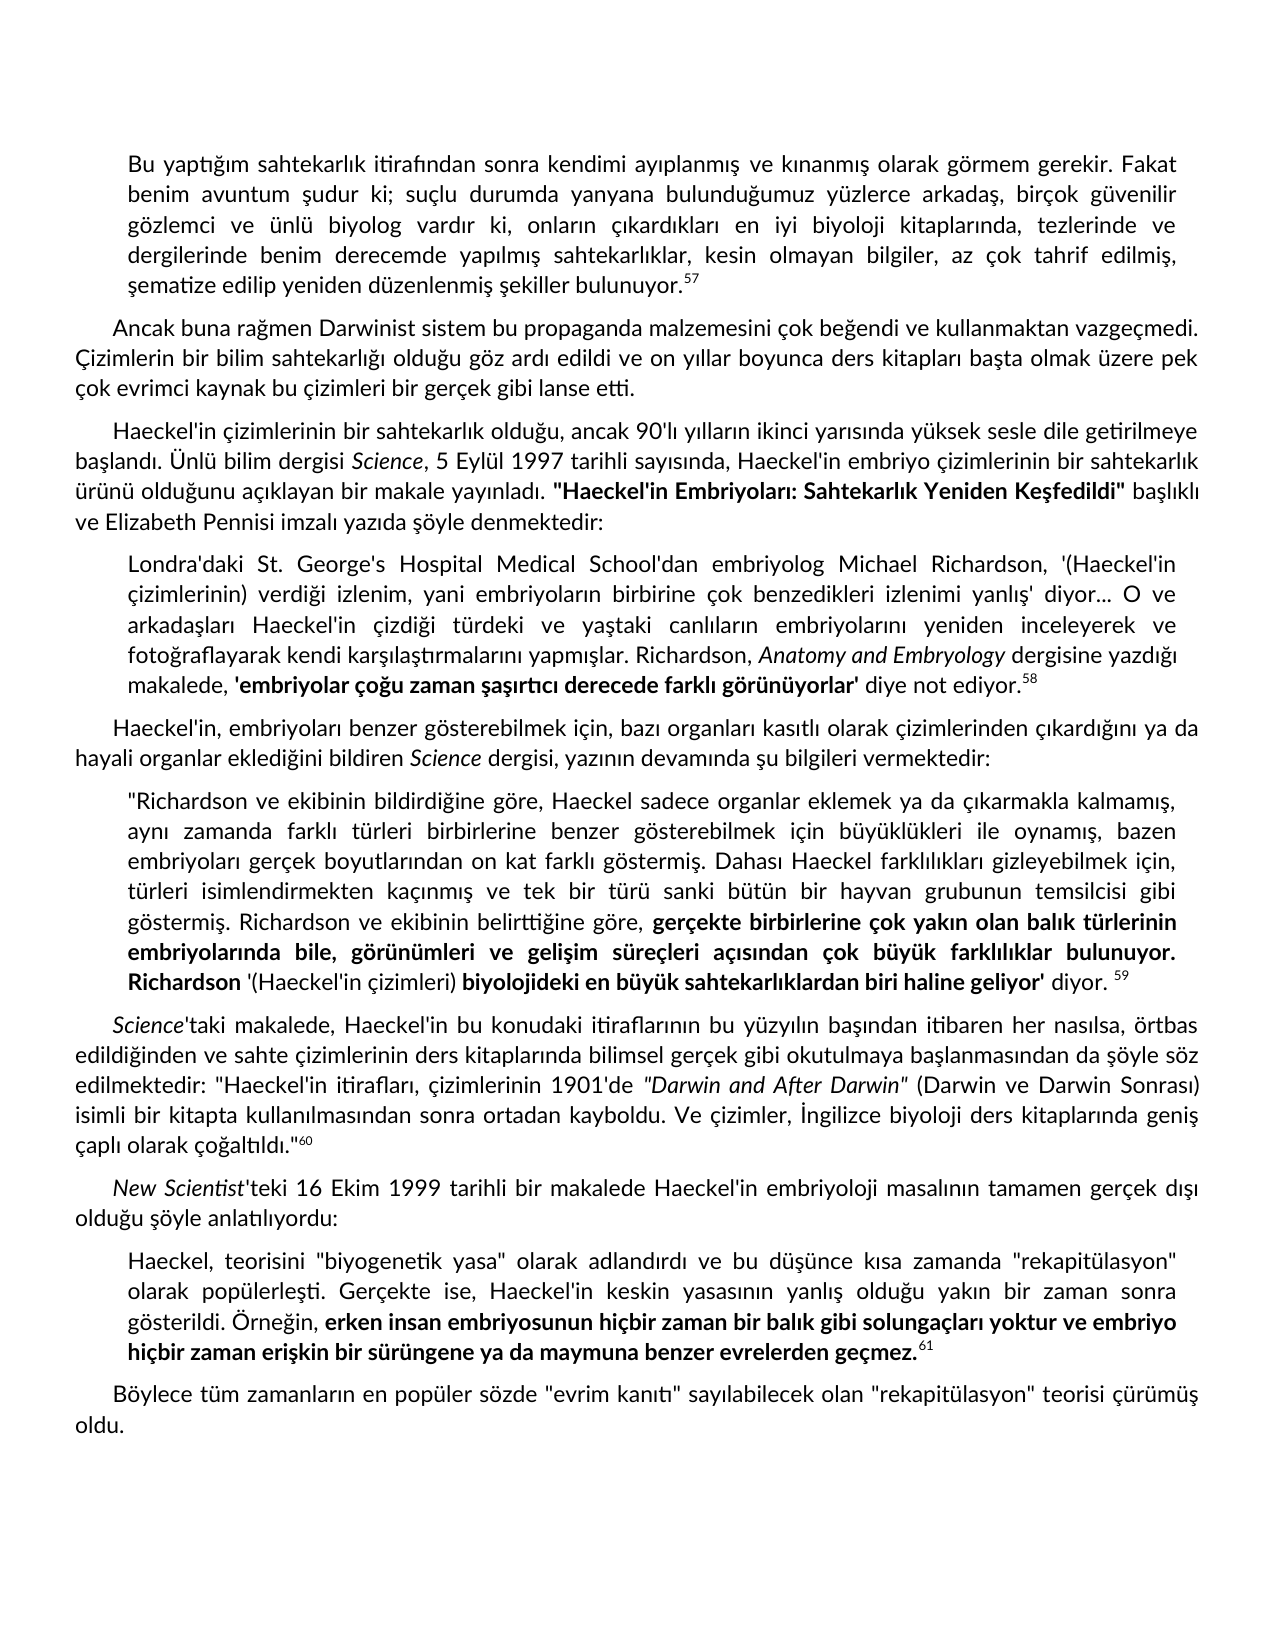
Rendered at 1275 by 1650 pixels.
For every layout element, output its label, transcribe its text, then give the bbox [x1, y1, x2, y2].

text Bu yaptığım sahtekarlık itirafından sonra kendimi ayıplanmış ve kınanmış olarak görmem gerekir. Fakat benim avuntum şudur ki; suçlu durumda yanyana bulunduğumuz yüzlerce arkadaş, birçok güvenilir gözlemci ve ünlü biyolog vardır ki, onların çıkardıkları en iyi biyoloji kitaplarında, tezlerinde ve dergilerinde benim derecemde yapılmış sahtekarlıklar, kesin olmayan bilgiler, az çok tahrif edilmiş, şematize edilip yeniden düzenlenmiş şekiller bulunuyor.57 [127, 150, 1177, 298]
text Londra'daki St. George's Hospital Medical School'dan embriyolog Michael Richardson, '(Haeckel'in çizimlerinin) verdiği izlenim, yani embriyoların birbirine çok benzedikleri izlenimi yanlış' diyor... O ve arkadaşları Haeckel'in çizdiği türdeki ve yaştaki canlıların embriyolarını yeniden inceleyerek ve fotoğraflayarak kendi karşılaştırmalarını yapmışlar. Richardson, Anatomy and Embryology dergisine yazdığı makalede, 'embriyolar çoğu zaman şaşırtıcı derecede farklı görünüyorlar' diye not ediyor.58 [127, 550, 1177, 698]
text Science'taki makalede, Haeckel'in bu konudaki itiraflarının bu yüzyılın başından itibaren her nasılsa, örtbas edildiğinden ve sahte çizimlerinin ders kitaplarında bilimsel gerçek gibi okutulmaya başlanmasından da şöyle söz edilmektedir: "Haeckel'in itirafları, çizimlerinin 1901'de "Darwin and After Darwin" (Darwin ve Darwin Sonrası) isimli bir kitapta kullanılmasından sonra ortadan kayboldu. Ve çizimler, İngilizce biyoloji ders kitaplarında geniş çaplı olarak çoğaltıldı."60 [75, 1010, 1200, 1159]
text "Richardson ve ekibinin bildirdiğine göre, Haeckel sadece organlar eklemek ya da çıkarmakla kalmamış, aynı zamanda farklı türleri birbirlerine benzer gösterebilmek için büyüklükleri ile oynamış, bazen embriyoları gerçek boyutlarından on kat farklı göstermiş. Dahası Haeckel farklılıkları gizleyebilmek için, türleri isimlendirmekten kaçınmış ve tek bir türü sanki bütün bir hayvan grubunun temsilcisi gibi göstermiş. Richardson ve ekibinin belirttiğine göre, gerçekte birbirlerine çok yakın olan balık türlerinin embriyolarında bile, görünümleri ve gelişim süreçleri açısından çok büyük farklılıklar bulunuyor. Richardson '(Haeckel'in çizimleri) biyolojideki en büyük sahtekarlıklardan biri haline geliyor' diyor. 59 [127, 786, 1177, 995]
text Haeckel'in, embriyoları benzer gösterebilmek için, bazı organları kasıtlı olarak çizimlerinden çıkardığını ya da hayali organlar eklediğini bildiren Science dergisi, yazının devamında şu bilgileri vermektedir: [75, 713, 1200, 771]
text Ancak buna rağmen Darwinist sistem bu propaganda malzemesini çok beğendi ve kullanmaktan vazgeçmedi. Çizimlerin bir bilim sahtekarlığı olduğu göz ardı edildi ve on yıllar boyunca ders kitapları başta olmak üzere pek çok evrimci kaynak bu çizimleri bir gerçek gibi lanse etti. [75, 313, 1200, 401]
text New Scientist'teki 16 Ekim 1999 tarihli bir makalede Haeckel'in embriyoloji masalının tamamen gerçek dışı olduğu şöyle anlatılıyordu: [75, 1174, 1200, 1232]
text Böylece tüm zamanların en popüler sözde "evrim kanıtı" sayılabilecek olan "rekapitülasyon" teorisi çürümüş oldu. [75, 1380, 1200, 1438]
text Haeckel'in çizimlerinin bir sahtekarlık olduğu, ancak 90'lı yılların ikinci yarısında yüksek sesle dile getirilmeye başlandı. Ünlü bilim dergisi Science, 5 Eylül 1997 tarihli sayısında, Haeckel'in embriyo çizimlerinin bir sahtekarlık ürünü olduğunu açıklayan bir makale yayınladı. "Haeckel'in Embriyoları: Sahtekarlık Yeniden Keşfedildi" başlıklı ve Elizabeth Pennisi imzalı yazıda şöyle denmektedir: [75, 417, 1200, 535]
text Haeckel, teorisini "biyogenetik yasa" olarak adlandırdı ve bu düşünce kısa zamanda "rekapitülasyon" olarak popülerleşti. Gerçekte ise, Haeckel'in keskin yasasının yanlış olduğu yakın bir zaman sonra gösterildi. Örneğin, erken insan embriyosunun hiçbir zaman bir balık gibi solungaçları yoktur ve embriyo hiçbir zaman erişkin bir sürüngene ya da maymuna benzer evrelerden geçmez.61 [127, 1247, 1177, 1365]
